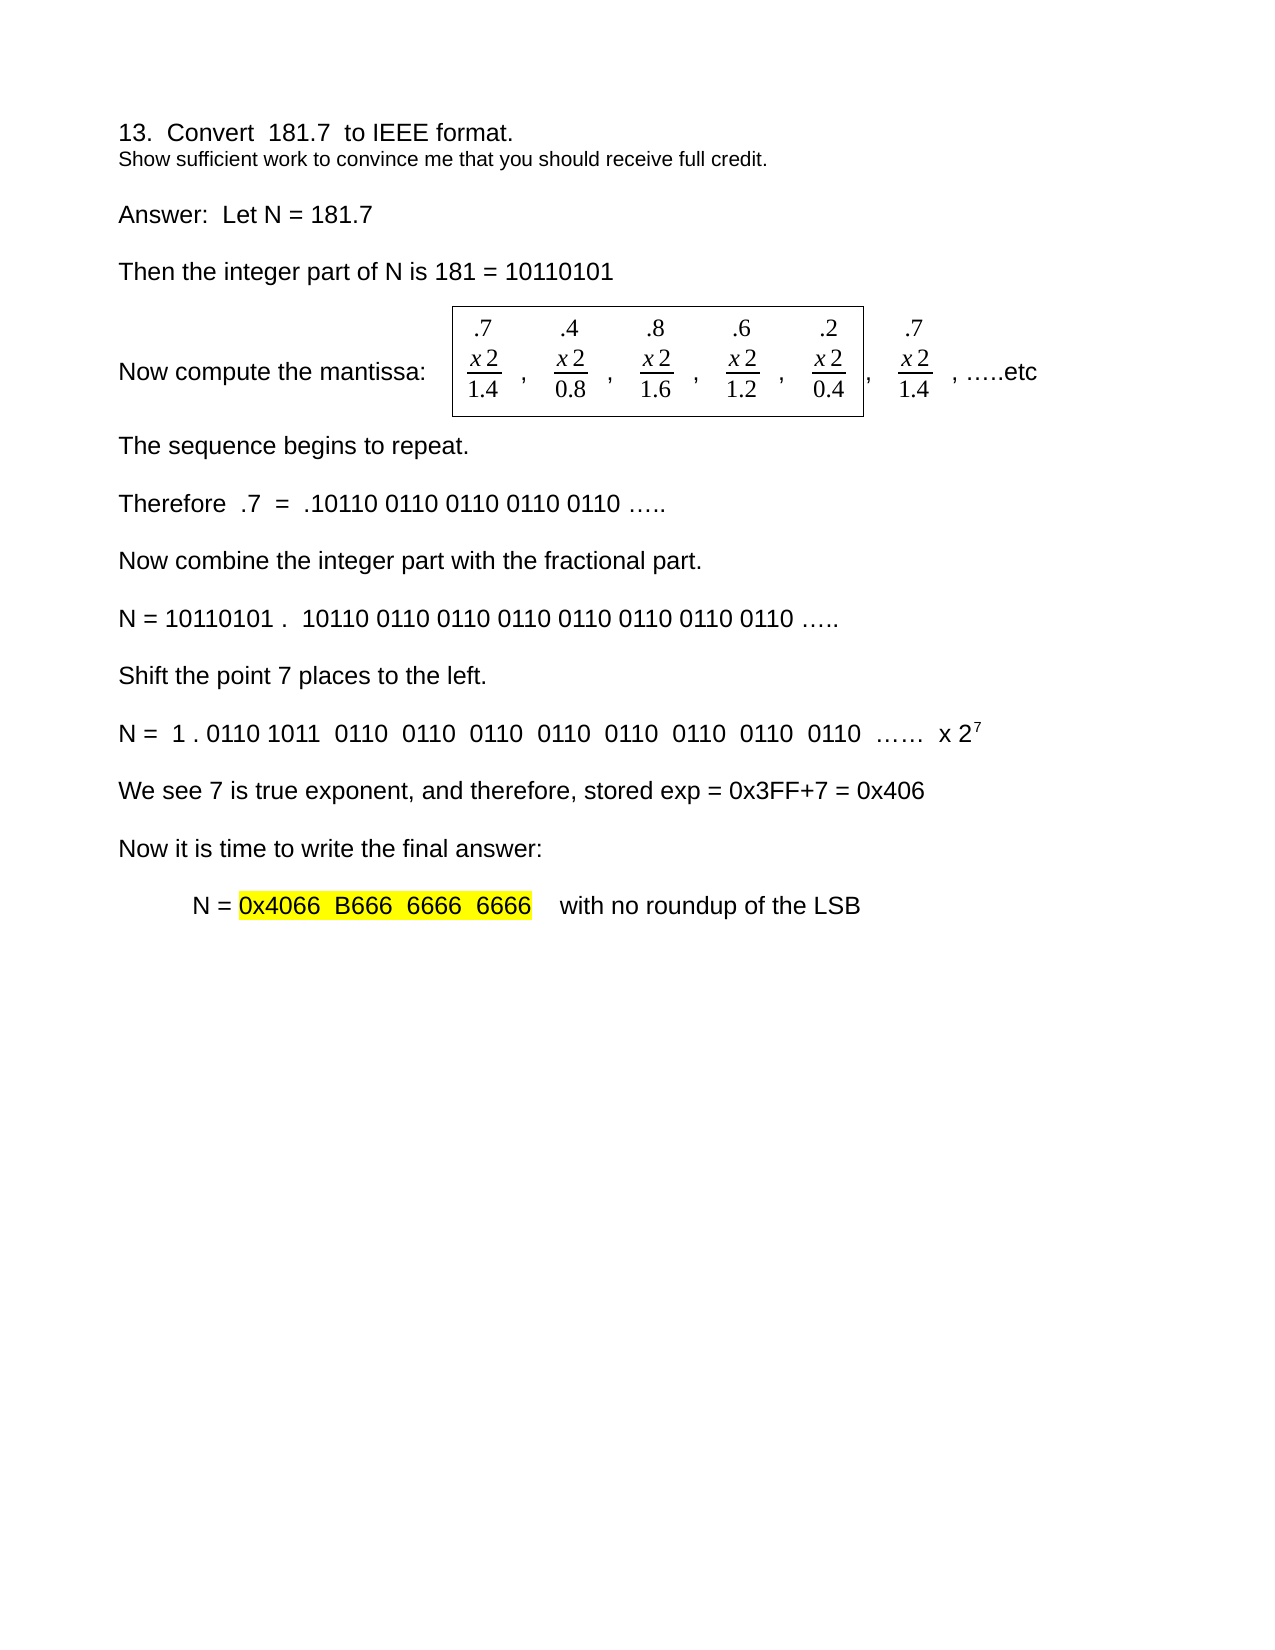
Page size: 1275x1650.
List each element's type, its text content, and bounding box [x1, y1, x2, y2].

text Now compute the mantissa: , , , , , , …..etc [864, 314, 1157, 402]
text 13. Convert 181.7 to IEEE format. [118, 118, 1157, 147]
text We see 7 is true exponent, and therefore, stored exp = 0x3FF+7 = 0x406 [118, 776, 1157, 805]
text Now compute the mantissa: , , , , , , …..etc [453, 314, 863, 402]
text Now combine the integer part with the fractional part. [118, 546, 1157, 575]
text Show sufficient work to convince me that you should receive full credit. [118, 147, 1157, 171]
text Now compute the mantissa: , , , , , , …..etc [118, 314, 452, 402]
text Therefore .7 = .10110 0110 0110 0110 0110 ….. [118, 489, 1157, 517]
text N = 10110101 . 10110 0110 0110 0110 0110 0110 0110 0110 ….. [118, 604, 1157, 632]
text Then the integer part of N is 181 = 10110101 [118, 257, 1157, 286]
text The sequence begins to repeat. [118, 431, 1157, 460]
text Shift the point 7 places to the left. [118, 661, 1157, 690]
text Now it is time to write the final answer: [118, 834, 1157, 862]
text N = 1 . 0110 1011 0110 0110 0110 0110 0110 0110 0110 0110 …… x 27 [118, 719, 1157, 747]
text Answer: Let N = 181.7 [118, 199, 1157, 228]
text N = 0x4066 B666 6666 6666 with no roundup of the LSB [118, 891, 1157, 920]
